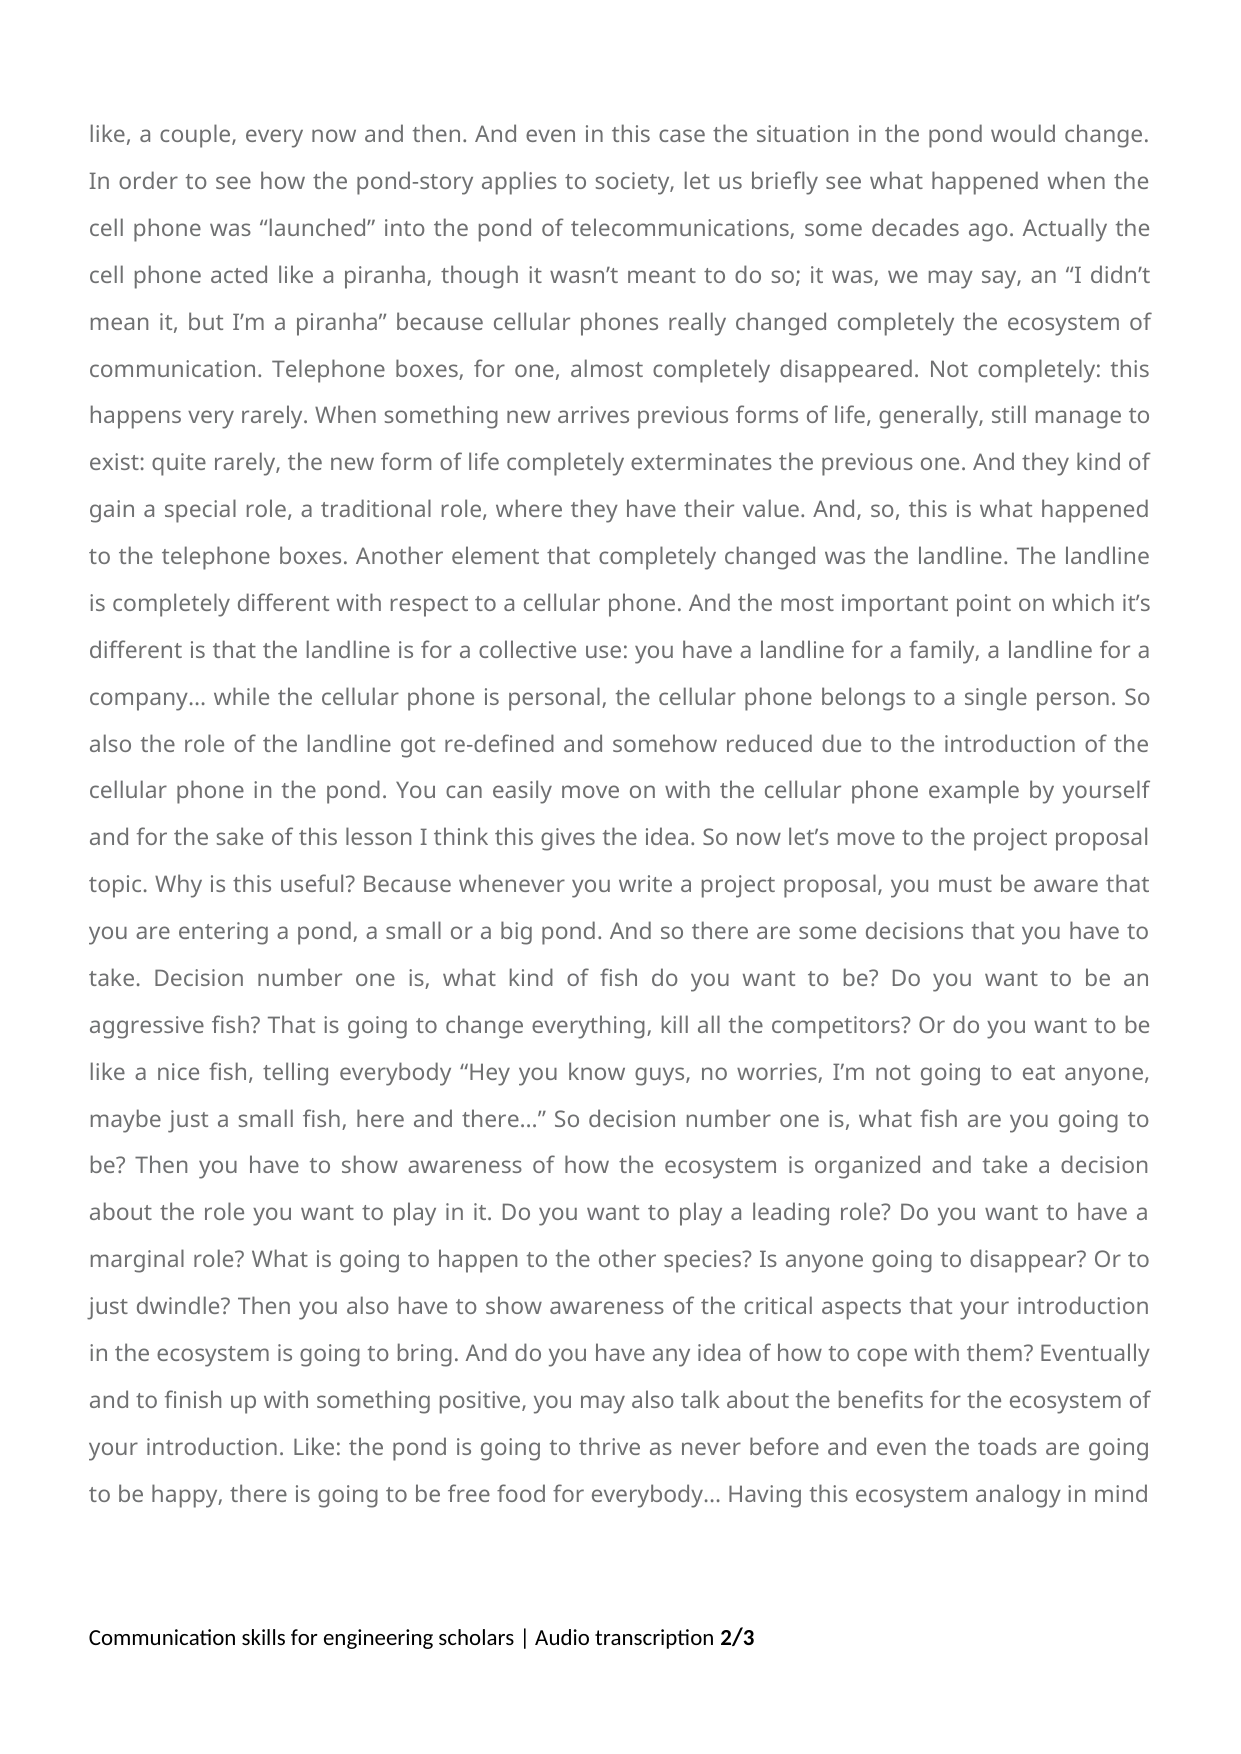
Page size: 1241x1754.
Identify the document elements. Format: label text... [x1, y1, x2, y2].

text like, a couple, every now and then. And even in this case the situation in the pond would change. In order to see how the pond-story applies to society, let us briefly see what happened when the cell phone was “launched” into the pond of telecommunications, some decades ago. Actually the cell phone acted like a piranha, though it wasn’t meant to do so; it was, we may say, an “I didn’t mean it, but I’m a piranha” because cellular phones really changed completely the ecosystem of communication. Telephone boxes, for one, almost completely disappeared. Not completely: this happens very rarely. When something new arrives previous forms of life, generally, still manage to exist: quite rarely, the new form of life completely exterminates the previous one. And they kind of gain a special role, a traditional role, where they have their value. And, so, this is what happened to the telephone boxes. Another element that completely changed was the landline. The landline is completely different with respect to a cellular phone. And the most important point on which it’s different is that the landline is for a collective use: you have a landline for a family, a landline for a company… while the cellular phone is personal, the cellular phone belongs to a single person. So also the role of the landline got re-defined and somehow reduced due to the introduction of the cellular phone in the pond. You can easily move on with the cellular phone example by yourself and for the sake of this lesson I think this gives the idea. So now let’s move to the project proposal topic. Why is this useful? Because whenever you write a project proposal, you must be aware that you are entering a pond, a small or a big pond. And so there are some decisions that you have to take. Decision number one is, what kind of fish do you want to be? Do you want to be an aggressive fish? That is going to change everything, kill all the competitors? Or do you want to be like a nice fish, telling everybody “Hey you know guys, no worries, I’m not going to eat anyone, maybe just a small fish, here and there…” So decision number one is, what fish are you going to be? Then you have to show awareness of how the ecosystem is organized and take a decision about the role you want to play in it. Do you want to play a leading role? Do you want to have a marginal role? What is going to happen to the other species? Is anyone going to disappear? Or to just dwindle? Then you also have to show awareness of the critical aspects that your introduction in the ecosystem is going to bring. And do you have any idea of how to cope with them? Eventually and to finish up with something positive, you may also talk about the benefits for the ecosystem of your introduction. Like: the pond is going to thrive as never before and even the toads are going to be happy, there is going to be free food for everybody… Having this ecosystem analogy in mind [89, 118, 1152, 1509]
